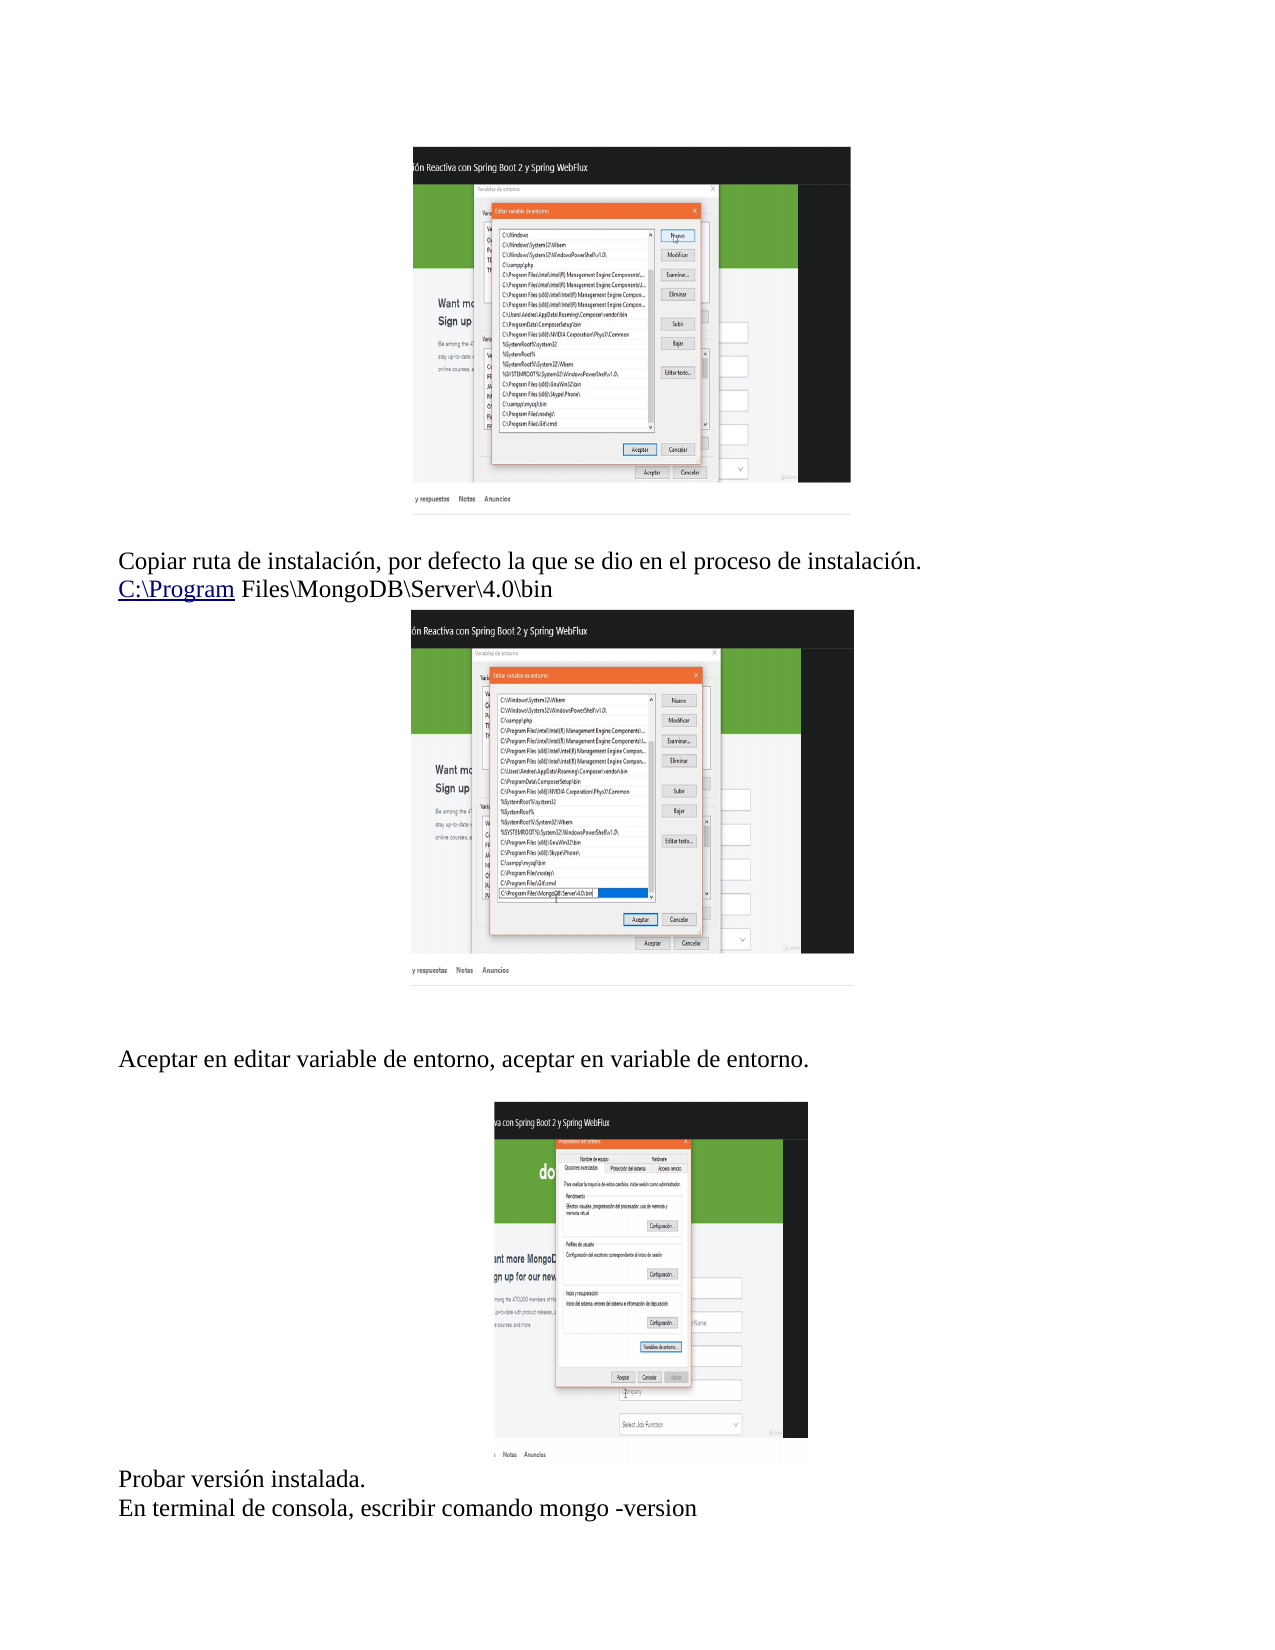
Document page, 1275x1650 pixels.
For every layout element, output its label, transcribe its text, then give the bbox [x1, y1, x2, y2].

text C:\Program Files\MongoDB\Server\4.0\bin [118, 574, 1157, 603]
text Probar versión instalada. [118, 1073, 1157, 1493]
text Copiar ruta de instalación, por defecto la que se dio en el proceso de instalación. [118, 118, 1157, 574]
text Aceptar en editar variable de entorno, aceptar en variable de entorno. [118, 1044, 1157, 1073]
text En terminal de consola, escribir comando mongo -version [118, 1493, 1157, 1522]
picture [413, 143, 737, 546]
picture [411, 605, 739, 1016]
picture [494, 1094, 716, 1465]
